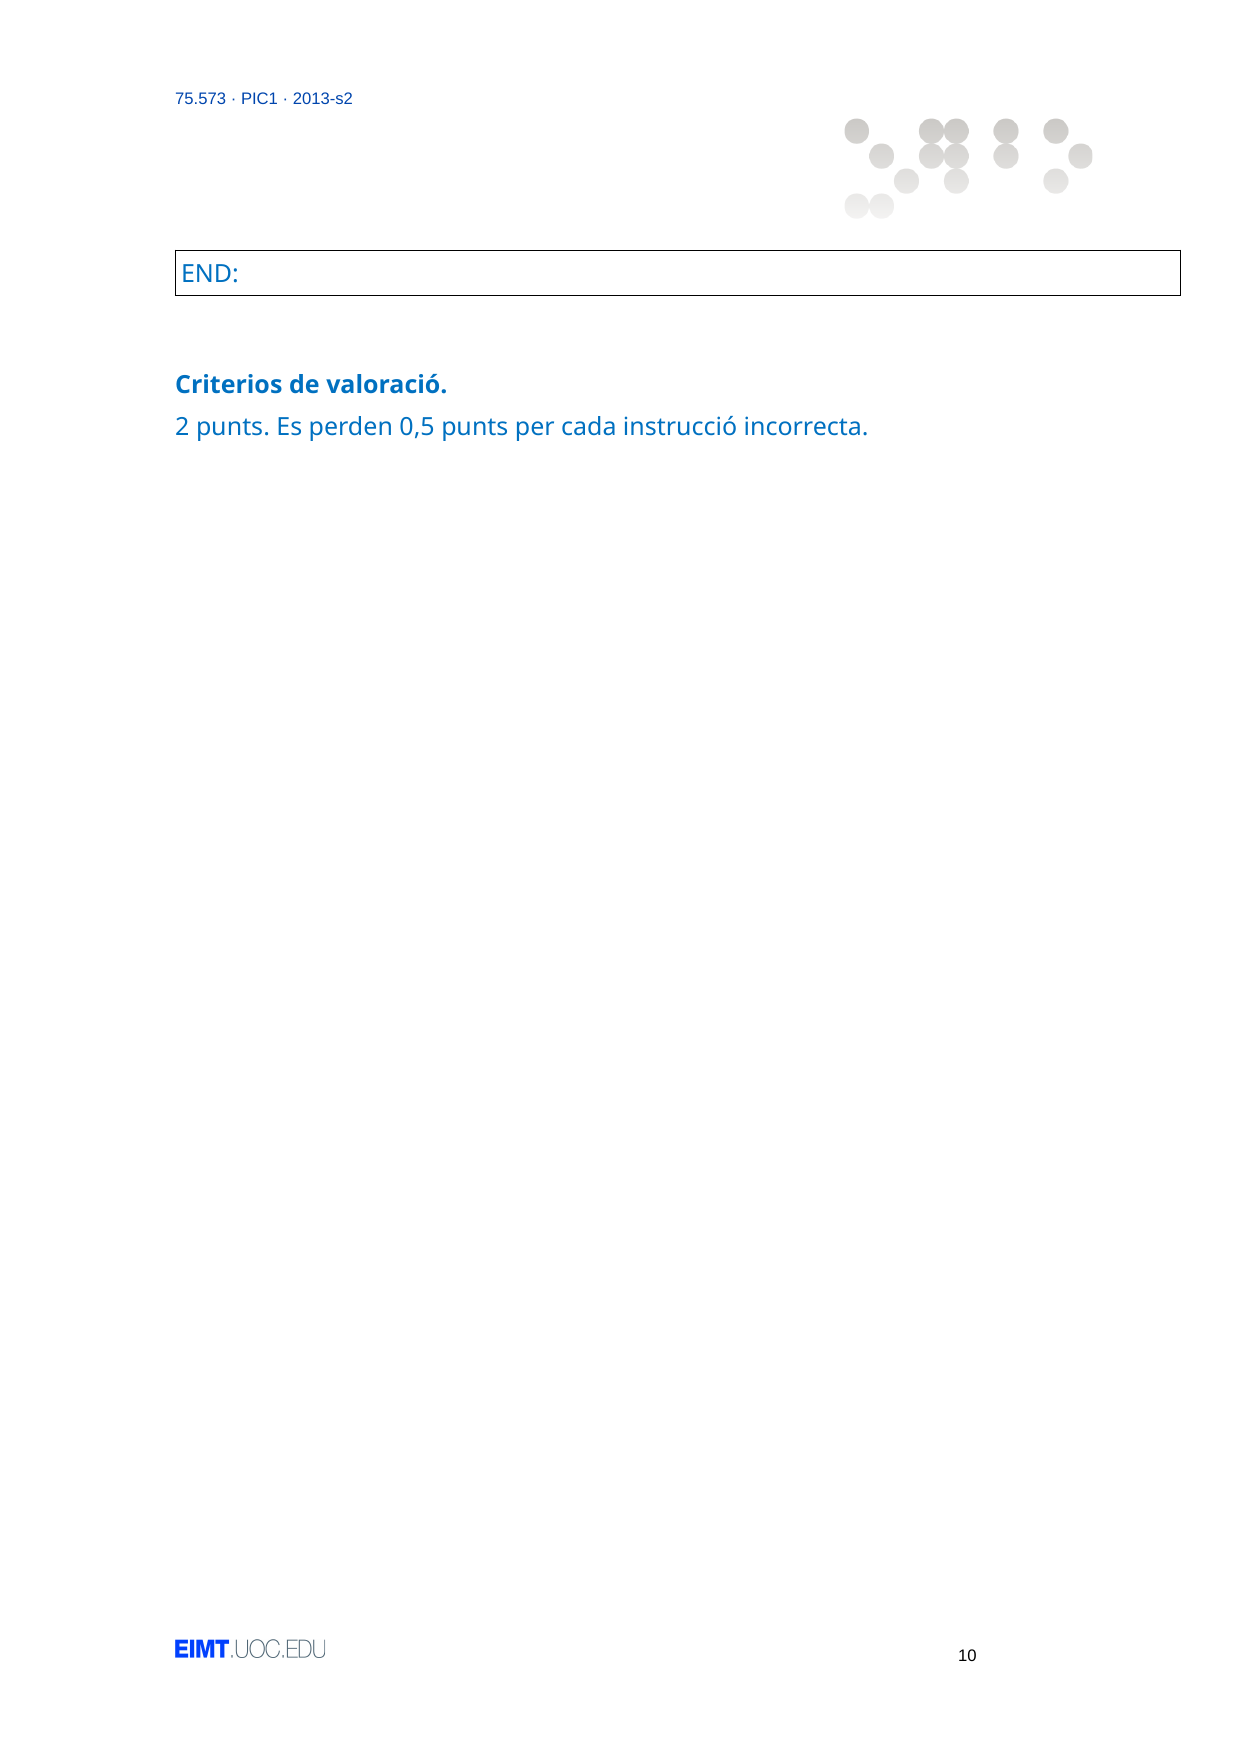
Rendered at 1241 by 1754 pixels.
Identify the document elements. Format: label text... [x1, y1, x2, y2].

table_header END: [176, 251, 1180, 295]
text Criterios de valoració. [175, 367, 1092, 401]
picture [844, 107, 1093, 231]
text 2 punts. Es perden 0,5 punts per cada instrucció incorrecta. [175, 409, 1092, 443]
picture [175, 1639, 325, 1658]
